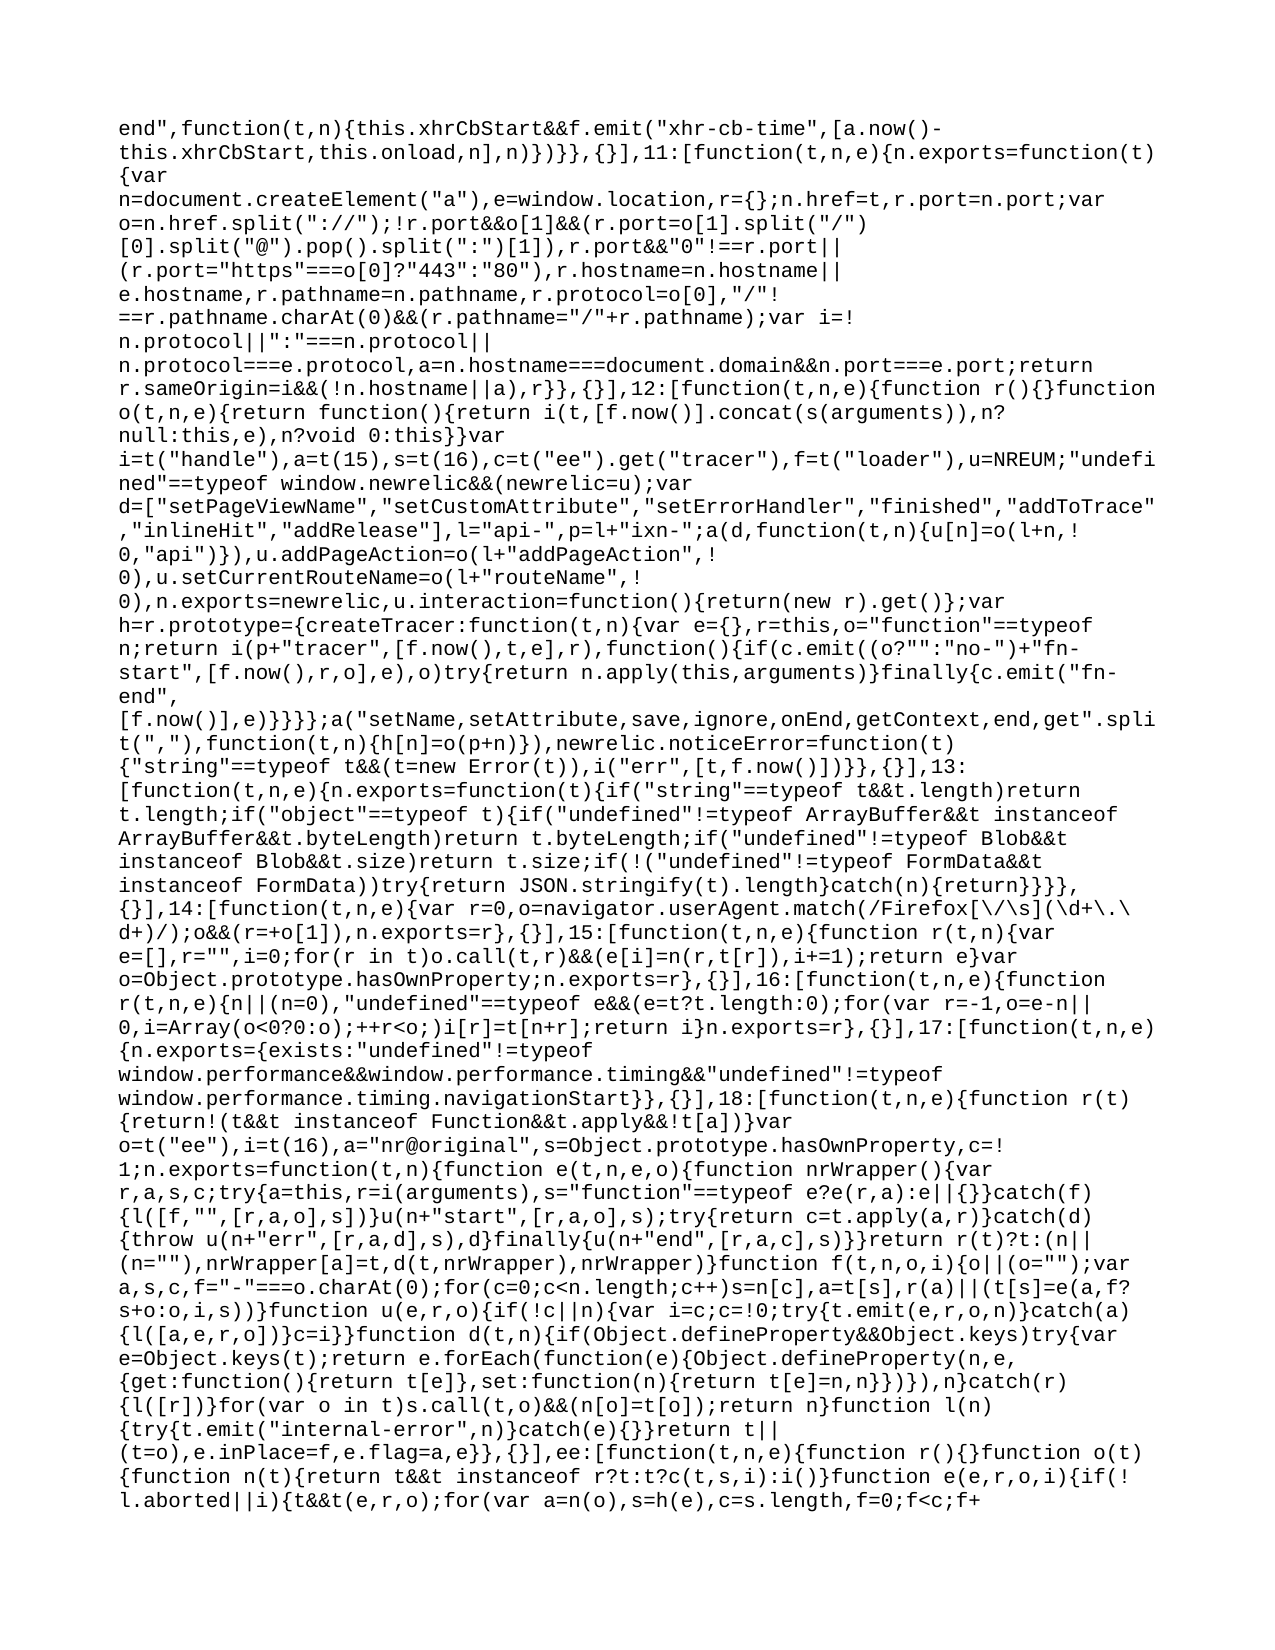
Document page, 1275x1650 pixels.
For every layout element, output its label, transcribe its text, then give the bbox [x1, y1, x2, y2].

text end",function(t,n){this.xhrCbStart&&f.emit("xhr-cb-time",[a.now()-this.xhrCbStart,this.onload,n],n)})}},{}],11:[function(t,n,e){n.exports=function(t){var n=document.createElement("a"),e=window.location,r={};n.href=t,r.port=n.port;var o=n.href.split("://");!r.port&&o[1]&&(r.port=o[1].split("/")[0].split("@").pop().split(":")[1]),r.port&&"0"!==r.port||(r.port="https"===o[0]?"443":"80"),r.hostname=n.hostname||e.hostname,r.pathname=n.pathname,r.protocol=o[0],"/"!==r.pathname.charAt(0)&&(r.pathname="/"+r.pathname);var i=!n.protocol||":"===n.protocol||n.protocol===e.protocol,a=n.hostname===document.domain&&n.port===e.port;return r.sameOrigin=i&&(!n.hostname||a),r}},{}],12:[function(t,n,e){function r(){}function o(t,n,e){return function(){return i(t,[f.now()].concat(s(arguments)),n?null:this,e),n?void 0:this}}var i=t("handle"),a=t(15),s=t(16),c=t("ee").get("tracer"),f=t("loader"),u=NREUM;"undefined"==typeof window.newrelic&&(newrelic=u);var d=["setPageViewName","setCustomAttribute","setErrorHandler","finished","addToTrace","inlineHit","addRelease"],l="api-",p=l+"ixn-";a(d,function(t,n){u[n]=o(l+n,!0,"api")}),u.addPageAction=o(l+"addPageAction",!0),u.setCurrentRouteName=o(l+"routeName",!0),n.exports=newrelic,u.interaction=function(){return(new r).get()};var h=r.prototype={createTracer:function(t,n){var e={},r=this,o="function"==typeof n;return i(p+"tracer",[f.now(),t,e],r),function(){if(c.emit((o?"":"no-")+"fn-start",[f.now(),r,o],e),o)try{return n.apply(this,arguments)}finally{c.emit("fn-end",[f.now()],e)}}}};a("setName,setAttribute,save,ignore,onEnd,getContext,end,get".split(","),function(t,n){h[n]=o(p+n)}),newrelic.noticeError=function(t){"string"==typeof t&&(t=new Error(t)),i("err",[t,f.now()])}},{}],13:[function(t,n,e){n.exports=function(t){if("string"==typeof t&&t.length)return t.length;if("object"==typeof t){if("undefined"!=typeof ArrayBuffer&&t instanceof ArrayBuffer&&t.byteLength)return t.byteLength;if("undefined"!=typeof Blob&&t instanceof Blob&&t.size)return t.size;if(!("undefined"!=typeof FormData&&t instanceof FormData))try{return JSON.stringify(t).length}catch(n){return}}}},{}],14:[function(t,n,e){var r=0,o=navigator.userAgent.match(/Firefox[\/\s](\d+\.\d+)/);o&&(r=+o[1]),n.exports=r},{}],15:[function(t,n,e){function r(t,n){var e=[],r="",i=0;for(r in t)o.call(t,r)&&(e[i]=n(r,t[r]),i+=1);return e}var o=Object.prototype.hasOwnProperty;n.exports=r},{}],16:[function(t,n,e){function r(t,n,e){n||(n=0),"undefined"==typeof e&&(e=t?t.length:0);for(var r=-1,o=e-n||0,i=Array(o<0?0:o);++r<o;)i[r]=t[n+r];return i}n.exports=r},{}],17:[function(t,n,e){n.exports={exists:"undefined"!=typeof window.performance&&window.performance.timing&&"undefined"!=typeof window.performance.timing.navigationStart}},{}],18:[function(t,n,e){function r(t){return!(t&&t instanceof Function&&t.apply&&!t[a])}var o=t("ee"),i=t(16),a="nr@original",s=Object.prototype.hasOwnProperty,c=!1;n.exports=function(t,n){function e(t,n,e,o){function nrWrapper(){var r,a,s,c;try{a=this,r=i(arguments),s="function"==typeof e?e(r,a):e||{}}catch(f){l([f,"",[r,a,o],s])}u(n+"start",[r,a,o],s);try{return c=t.apply(a,r)}catch(d){throw u(n+"err",[r,a,d],s),d}finally{u(n+"end",[r,a,c],s)}}return r(t)?t:(n||(n=""),nrWrapper[a]=t,d(t,nrWrapper),nrWrapper)}function f(t,n,o,i){o||(o="");var a,s,c,f="-"===o.charAt(0);for(c=0;c<n.length;c++)s=n[c],a=t[s],r(a)||(t[s]=e(a,f?s+o:o,i,s))}function u(e,r,o){if(!c||n){var i=c;c=!0;try{t.emit(e,r,o,n)}catch(a){l([a,e,r,o])}c=i}}function d(t,n){if(Object.defineProperty&&Object.keys)try{var e=Object.keys(t);return e.forEach(function(e){Object.defineProperty(n,e,{get:function(){return t[e]},set:function(n){return t[e]=n,n}})}),n}catch(r){l([r])}for(var o in t)s.call(t,o)&&(n[o]=t[o]);return n}function l(n){try{t.emit("internal-error",n)}catch(e){}}return t||(t=o),e.inPlace=f,e.flag=a,e}},{}],ee:[function(t,n,e){function r(){}function o(t){function n(t){return t&&t instanceof r?t:t?c(t,s,i):i()}function e(e,r,o,i){if(!l.aborted||i){t&&t(e,r,o);for(var a=n(o),s=h(e),c=s.length,f=0;f<c;f+ [118, 118, 1157, 1513]
